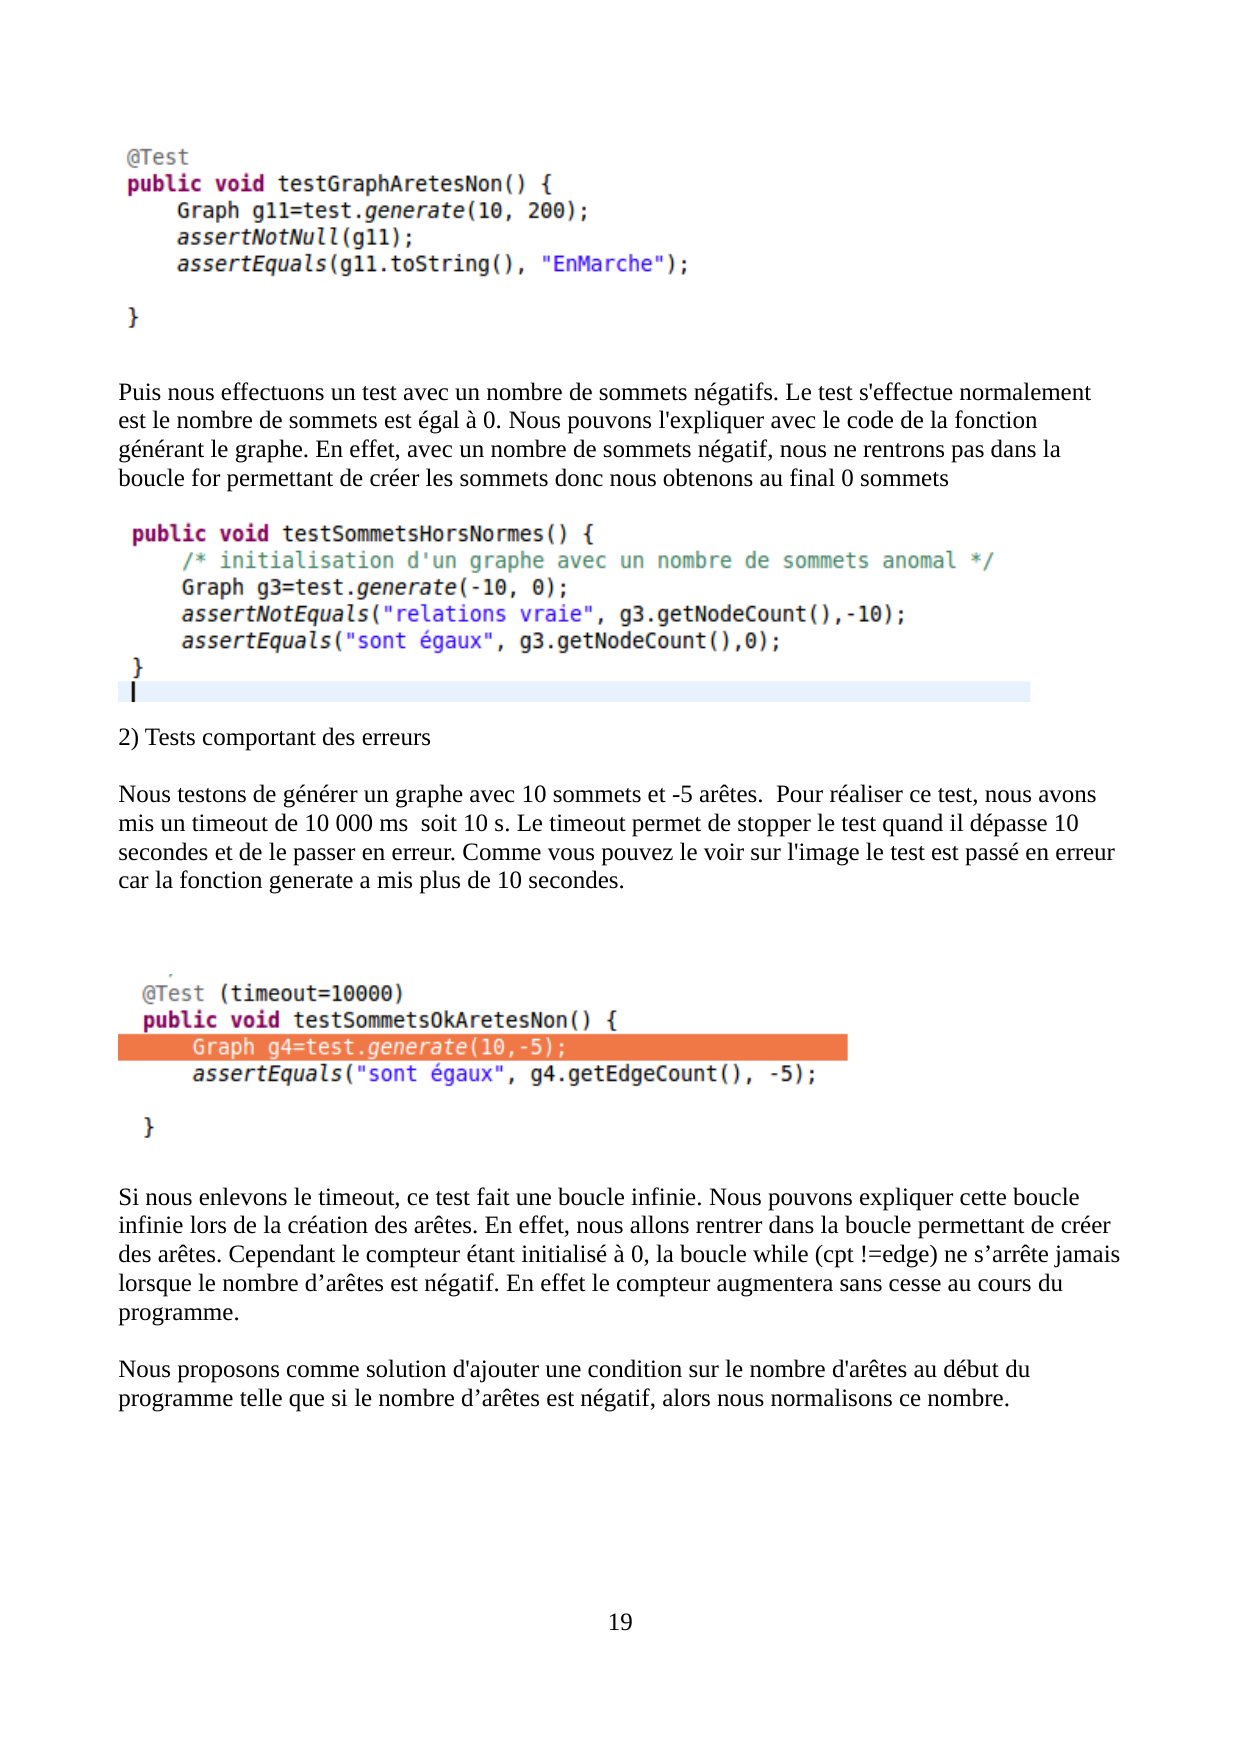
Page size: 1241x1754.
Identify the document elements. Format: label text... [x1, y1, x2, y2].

picture [118, 507, 1031, 702]
text Si nous enlevons le timeout, ce test fait une boucle infinie. Nous pouvons expliquer cette boucle infinie lors de la création des arêtes. En effet, nous allons rentrer dans la boucle permettant de créer des arêtes. Cependant le compteur étant initialisé à 0, la boucle while (cpt !=edge) ne s’arrête jamais lorsque le nombre d’arêtes est négatif. En effet le compteur augmentera sans cesse au cours du programme. [118, 1182, 1122, 1326]
text 2) Tests comportant des erreurs [118, 722, 1122, 751]
text Puis nous effectuons un test avec un nombre de sommets négatifs. Le test s'effectue normalement est le nombre de sommets est égal à 0. Nous pouvons l'expliquer avec le code de la fonction générant le graphe. En effet, avec un nombre de sommets négatif, nous ne rentrons pas dans la boucle for permettant de créer les sommets donc nous obtenons au final 0 sommets [118, 377, 1122, 492]
text Nous testons de générer un graphe avec 10 sommets et -5 arêtes. Pour réaliser ce test, nous avons mis un timeout de 10 000 ms soit 10 s. Le timeout permet de stopper le test quand il dépasse 10 secondes et de le passer en erreur. Comme vous pouvez le voir sur l'image le test est passé en erreur car la fonction generate a mis plus de 10 secondes. [118, 779, 1122, 894]
text Nous proposons comme solution d'ajouter une condition sur le nombre d'arêtes au début du programme telle que si le nombre d’arêtes est négatif, alors nous normalisons ce nombre. [118, 1354, 1122, 1412]
picture [118, 143, 736, 339]
picture [118, 974, 848, 1160]
